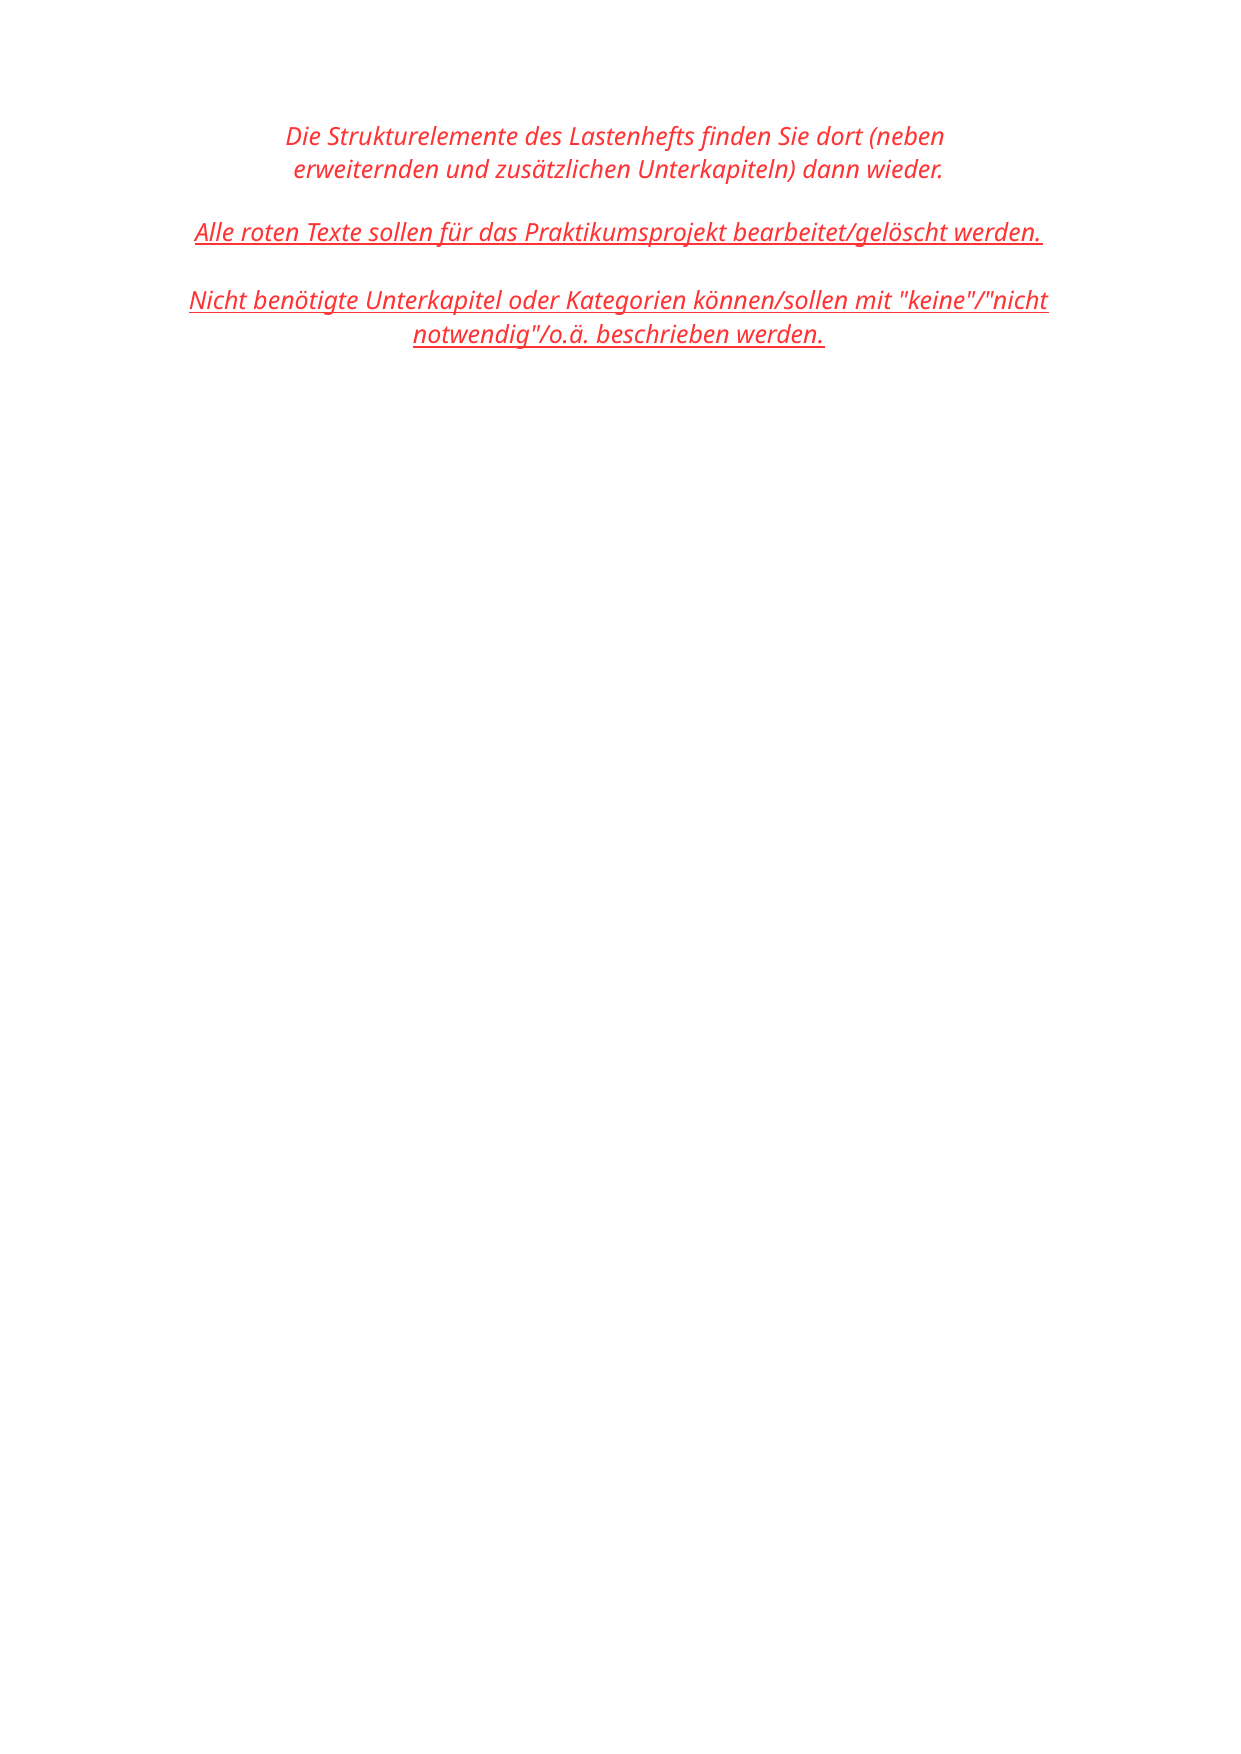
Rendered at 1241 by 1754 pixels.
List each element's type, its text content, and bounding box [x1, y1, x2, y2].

text erweiternden und zusätzlichen Unterkapiteln) dann wieder. [118, 152, 1122, 186]
text Nicht benötigte Unterkapitel oder Kategorien können/sollen mit "keine"/"nicht notwendig"/o.ä. beschrieben werden. [118, 283, 1122, 351]
text Die Strukturelemente des Lastenhefts finden Sie dort (neben [118, 118, 1122, 152]
text Alle roten Texte sollen für das Praktikumsprojekt bearbeitet/gelöscht werden. [118, 215, 1122, 249]
